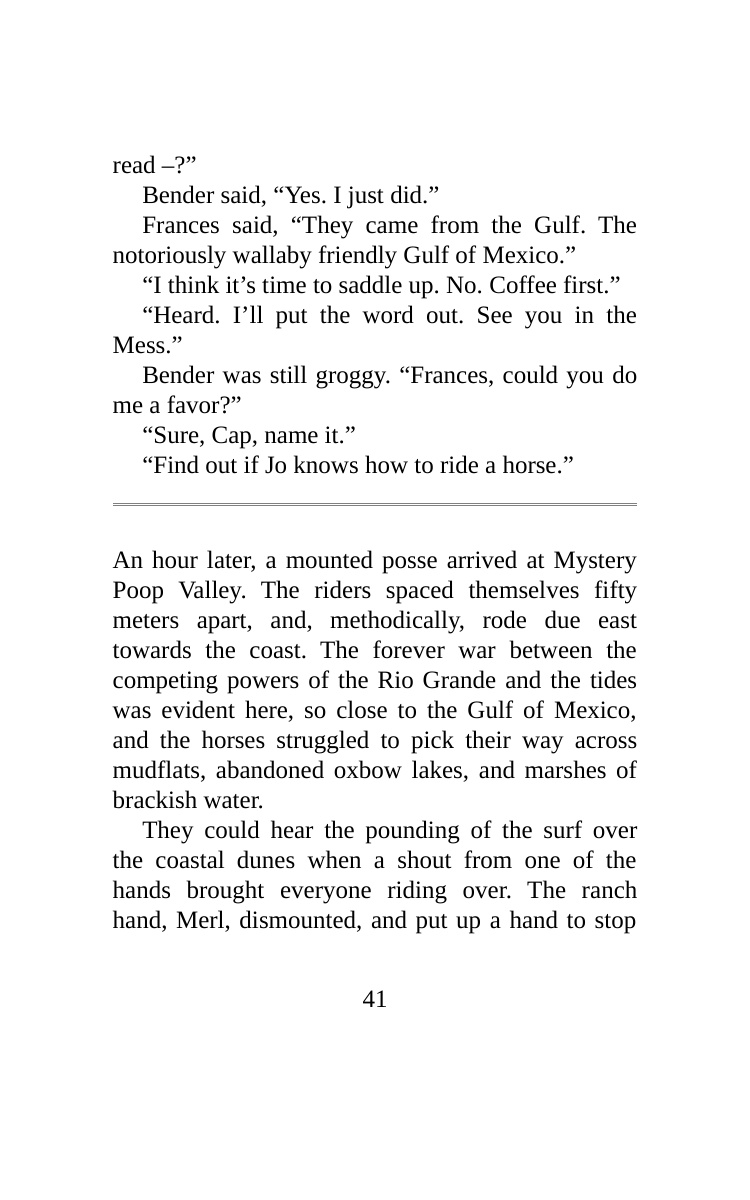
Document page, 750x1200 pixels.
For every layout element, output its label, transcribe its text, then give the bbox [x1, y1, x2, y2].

text An hour later, a mounted posse arrived at Mystery Poop Valley. The riders spaced themselves fifty meters apart, and, methodically, rode due east towards the coast. The forever war between the competing powers of the Rio Grande and the tides was evident here, so close to the Gulf of Mexico, and the horses struggled to pick their way across mudflats, abandoned oxbow lakes, and marshes of brackish water. [112, 544, 637, 814]
text “Heard. I’ll put the word out. See you in the Mess.” [112, 300, 637, 360]
text “I think it’s time to saddle up. No. Coffee first.” [112, 270, 637, 300]
text “Sure, Cap, name it.” [112, 420, 637, 450]
text “Find out if Jo knows how to ride a horse.” [112, 450, 637, 480]
text Frances said, “They came from the Gulf. The notoriously wallaby friendly Gulf of Mexico.” [112, 210, 637, 270]
text Bender was still groggy. “Frances, could you do me a favor?” [112, 360, 637, 420]
text Bender said, “Yes. I just did.” [112, 180, 637, 210]
text They could hear the pounding of the surf over the coastal dunes when a shout from one of the hands brought everyone riding over. The ranch hand, Merl, dismounted, and put up a hand to stop [112, 814, 637, 934]
text read –?” [112, 150, 637, 180]
